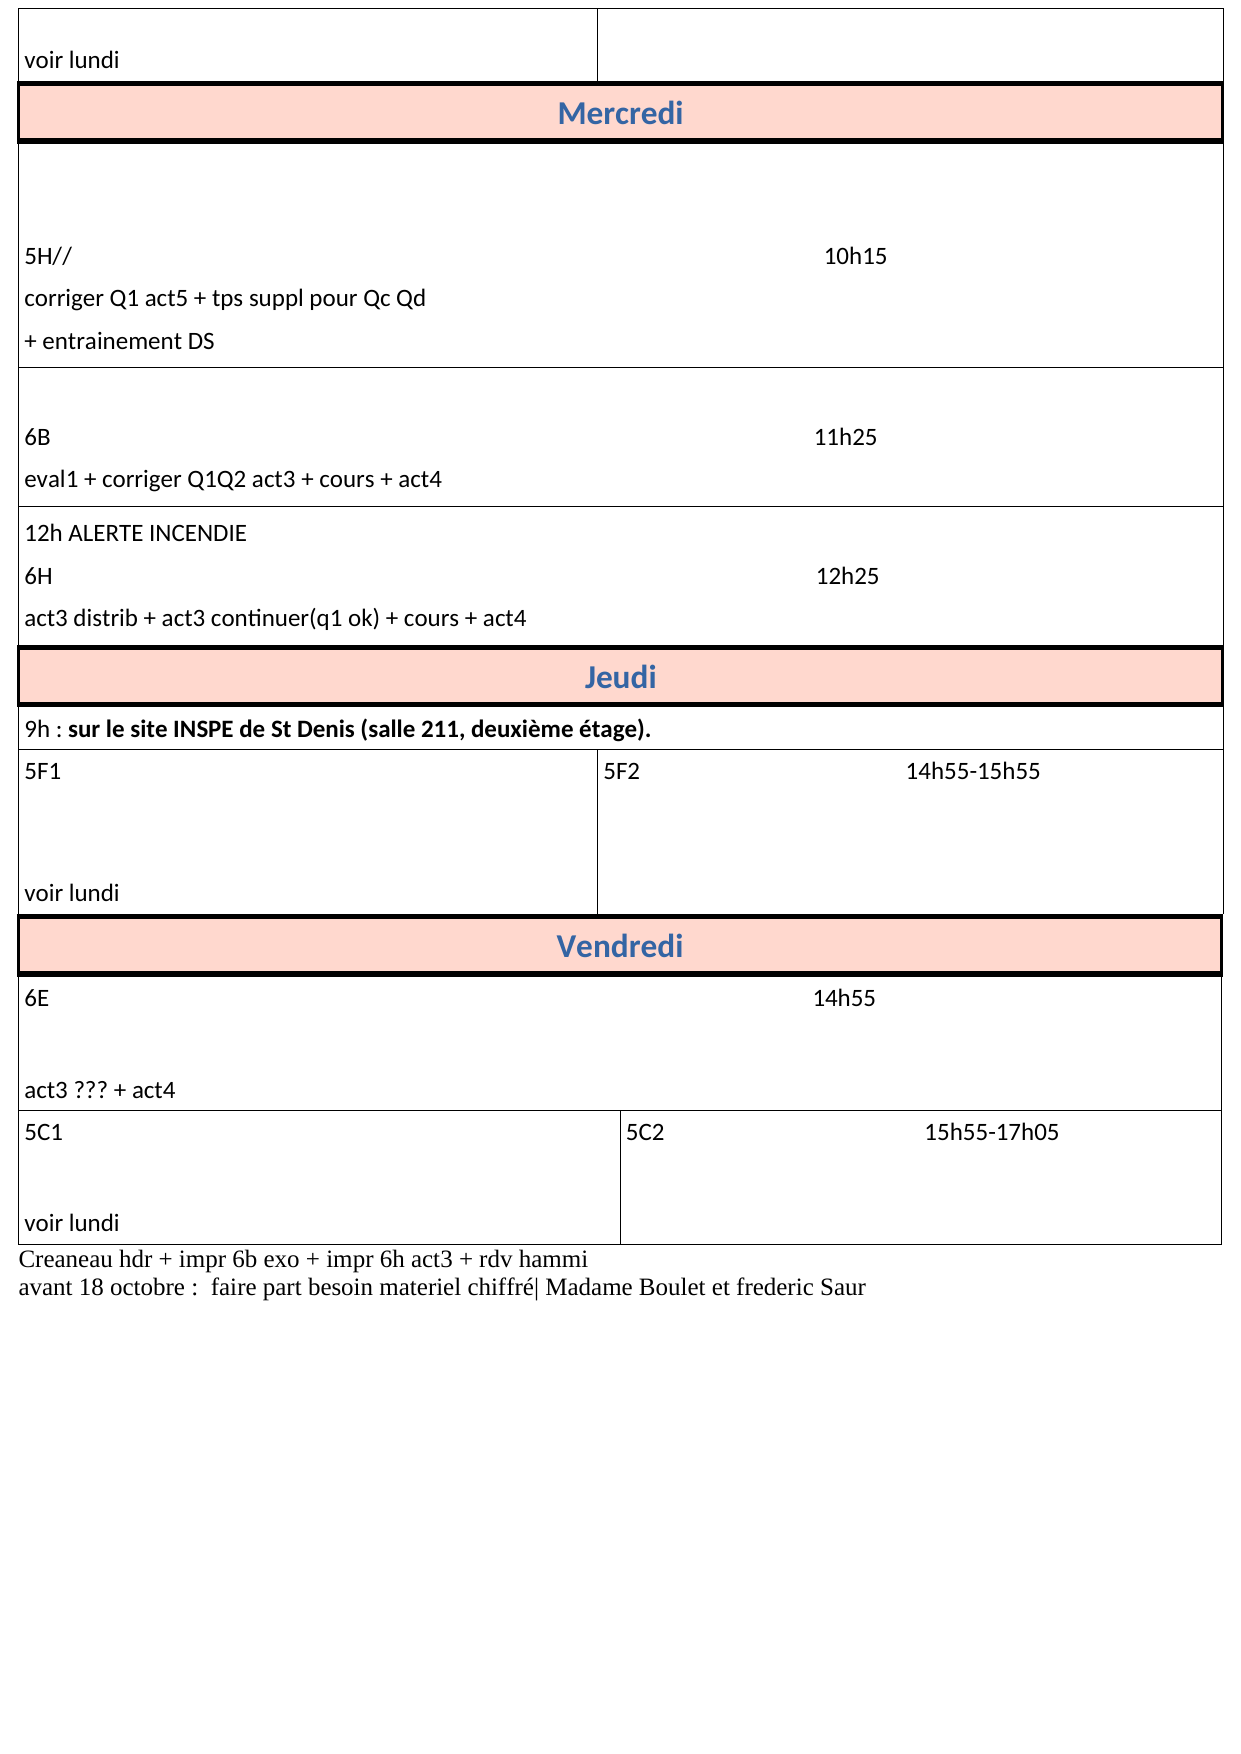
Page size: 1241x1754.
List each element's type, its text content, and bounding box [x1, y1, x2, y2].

table_cell 6B 11h25 eval1 + corriger Q1Q2 act3 + cours + act4 [19, 368, 1223, 506]
table_cell voir lundi [19, 9, 597, 81]
text Creaneau hdr + impr 6b exo + impr 6h act3 + rdv hammi [18, 1245, 1221, 1272]
table_cell 5F1 voir lundi [19, 750, 597, 913]
table_cell 12h ALERTE INCENDIE 6H 12h25 act3 distrib + act3 continuer(q1 ok) + cours + act4 [19, 507, 1223, 644]
text avant 18 octobre : faire part besoin materiel chiffré| Madame Boulet et frederic Saur [18, 1272, 1221, 1301]
table_cell 5C1 voir lundi [19, 1111, 620, 1244]
table_cell 5F2 14h55-15h55 [598, 750, 1223, 913]
table_cell Mercredi [20, 86, 1221, 138]
table_cell 5H// 10h15 corriger Q1 act5 + tps suppl pour Qc Qd + entrainement DS [19, 144, 1223, 367]
table_cell Jeudi [20, 650, 1221, 702]
table_cell 9h : sur le site INSPE de St Denis (salle 211, deuxième étage). [19, 707, 1223, 749]
table_cell [598, 9, 1223, 81]
table_header Vendredi [20, 919, 1220, 971]
table_cell 5C2 15h55-17h05 [621, 1111, 1221, 1244]
table_cell 6E 14h55 act3 ??? + act4 [19, 977, 1221, 1110]
